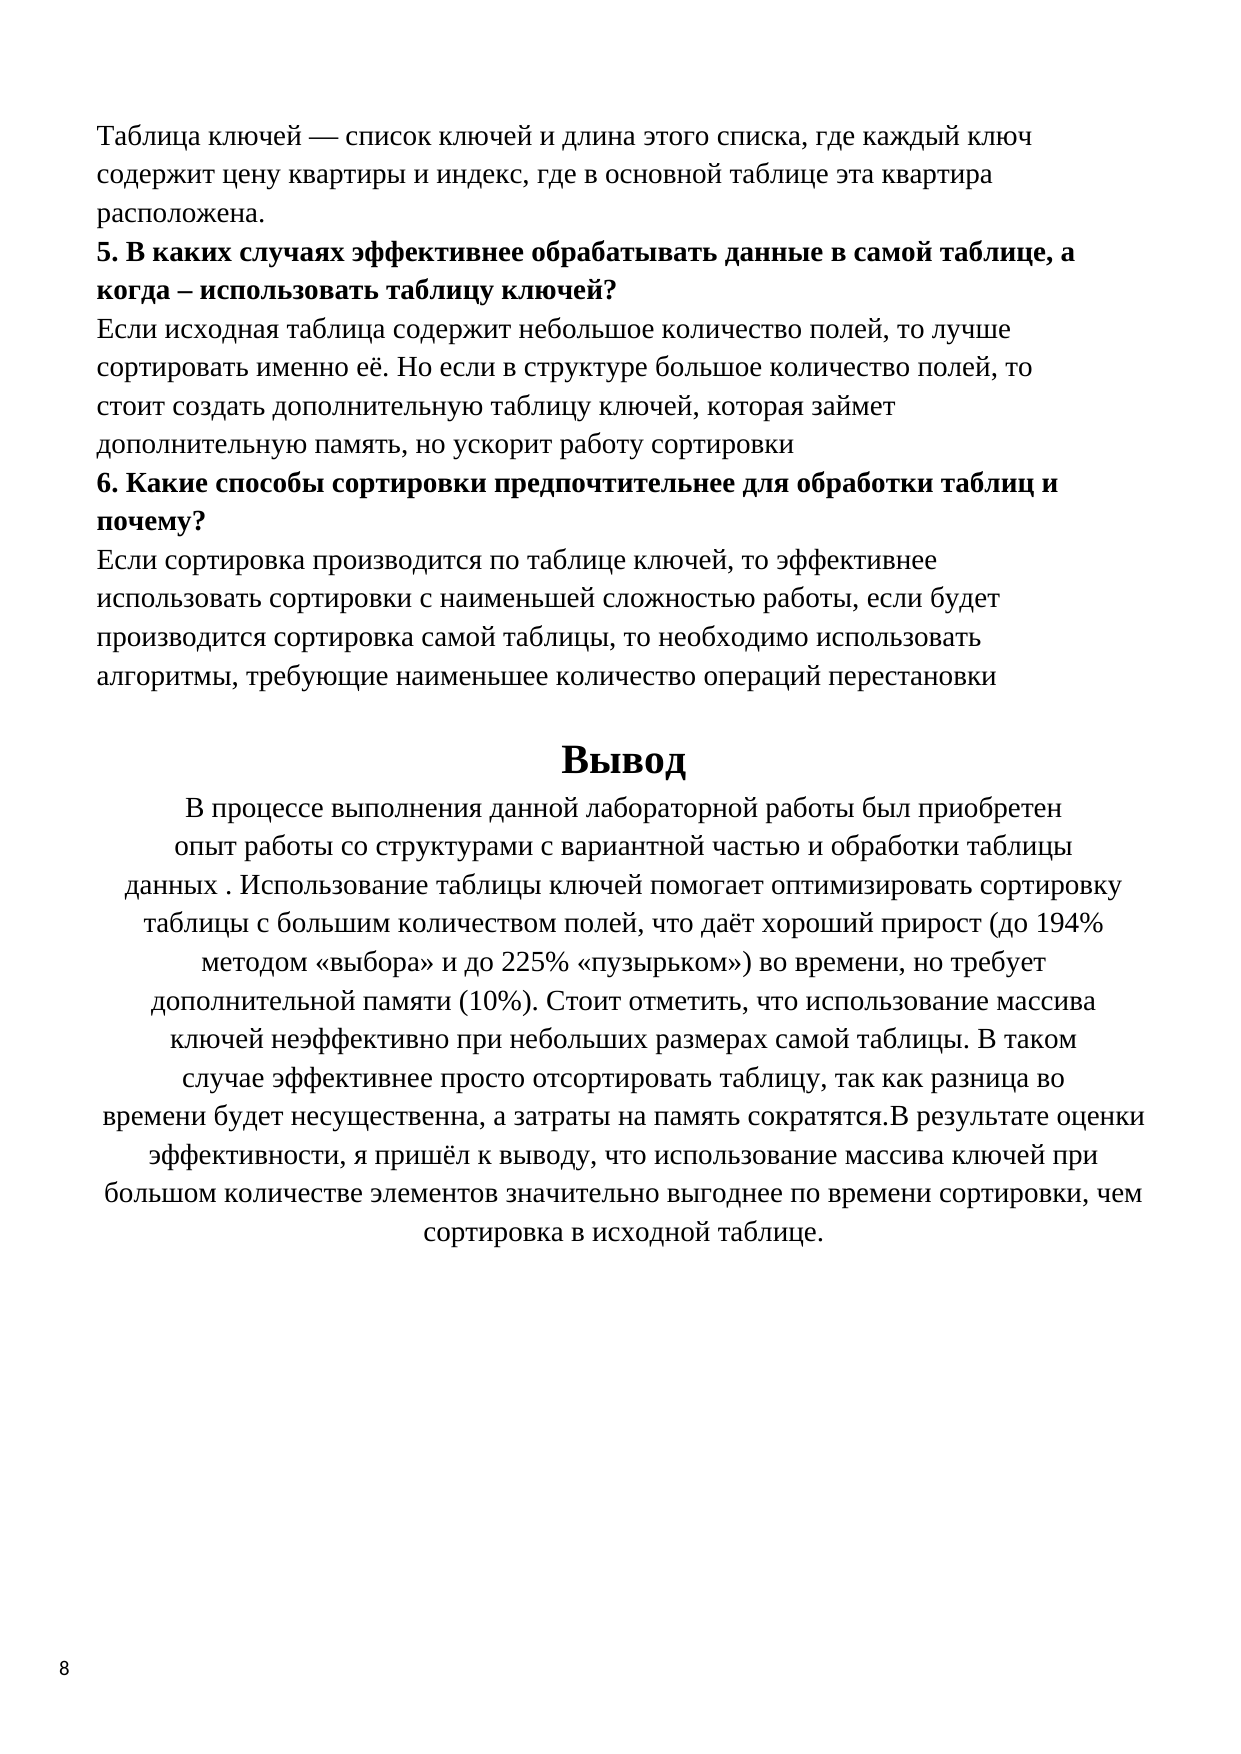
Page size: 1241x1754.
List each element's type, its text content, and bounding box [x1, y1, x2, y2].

list данных . Использование таблицы ключей помогает оптимизировать сортировку [96, 867, 1151, 901]
list времени будет несущественна, а затраты на память сократятся.В результате оценки эффективности, я пришёл к выводу, что использование массива ключей при большом количестве элементов значительно выгоднее по времени сортировки, чем сортировка в исходной таблице. [96, 1098, 1151, 1247]
list 5. В каких случаях эффективнее обрабатывать данные в самой таблице, а когда – использовать таблицу ключей? [96, 234, 1151, 306]
list 6. Какие способы сортировки предпочтительнее для обработки таблиц и почему? [96, 465, 1151, 537]
list методом «выбора» и до 225% «пузырьком») во времени, но требует [96, 944, 1151, 978]
list ключей неэффективно при небольших размерах самой таблицы. В таком [96, 1021, 1151, 1055]
list дополнительную память, но ускорит работу сортировки [96, 426, 1151, 460]
list стоит создать дополнительную таблицу ключей, которая займет [96, 388, 1151, 421]
list таблицы с большим количеством полей, что даёт хороший прирост (до 194% [96, 906, 1151, 939]
list Если сортировка производится по таблице ключей, то эффективнее [96, 542, 1151, 576]
list сортировать именно её. Но если в структуре большое количество полей, то [96, 349, 1151, 383]
list производится сортировка самой таблицы, то необходимо использовать [96, 619, 1151, 653]
list Таблица ключей — список ключей и длина этого списка, где каждый ключ содержит цену квартиры и индекс, где в основной таблице эта квартира расположена. [96, 118, 1151, 229]
list опыт работы со структурами с вариантной частью и обработки таблицы [96, 828, 1151, 862]
list Если исходная таблица содержит небольшое количество полей, то лучше [96, 311, 1151, 344]
list Вывод [96, 735, 1151, 783]
list использовать сортировки с наименьшей сложностью работы, если будет [96, 581, 1151, 614]
list дополнительной памяти (10%). Стоит отметить, что использование массива [96, 983, 1151, 1016]
list алгоритмы, требующие наименьшее количество операций перестановки [96, 658, 1151, 691]
list случае эффективнее просто отсортировать таблицу, так как разница во [96, 1060, 1151, 1093]
list В процессе выполнения данной лабораторной работы был приобретен [96, 790, 1151, 823]
